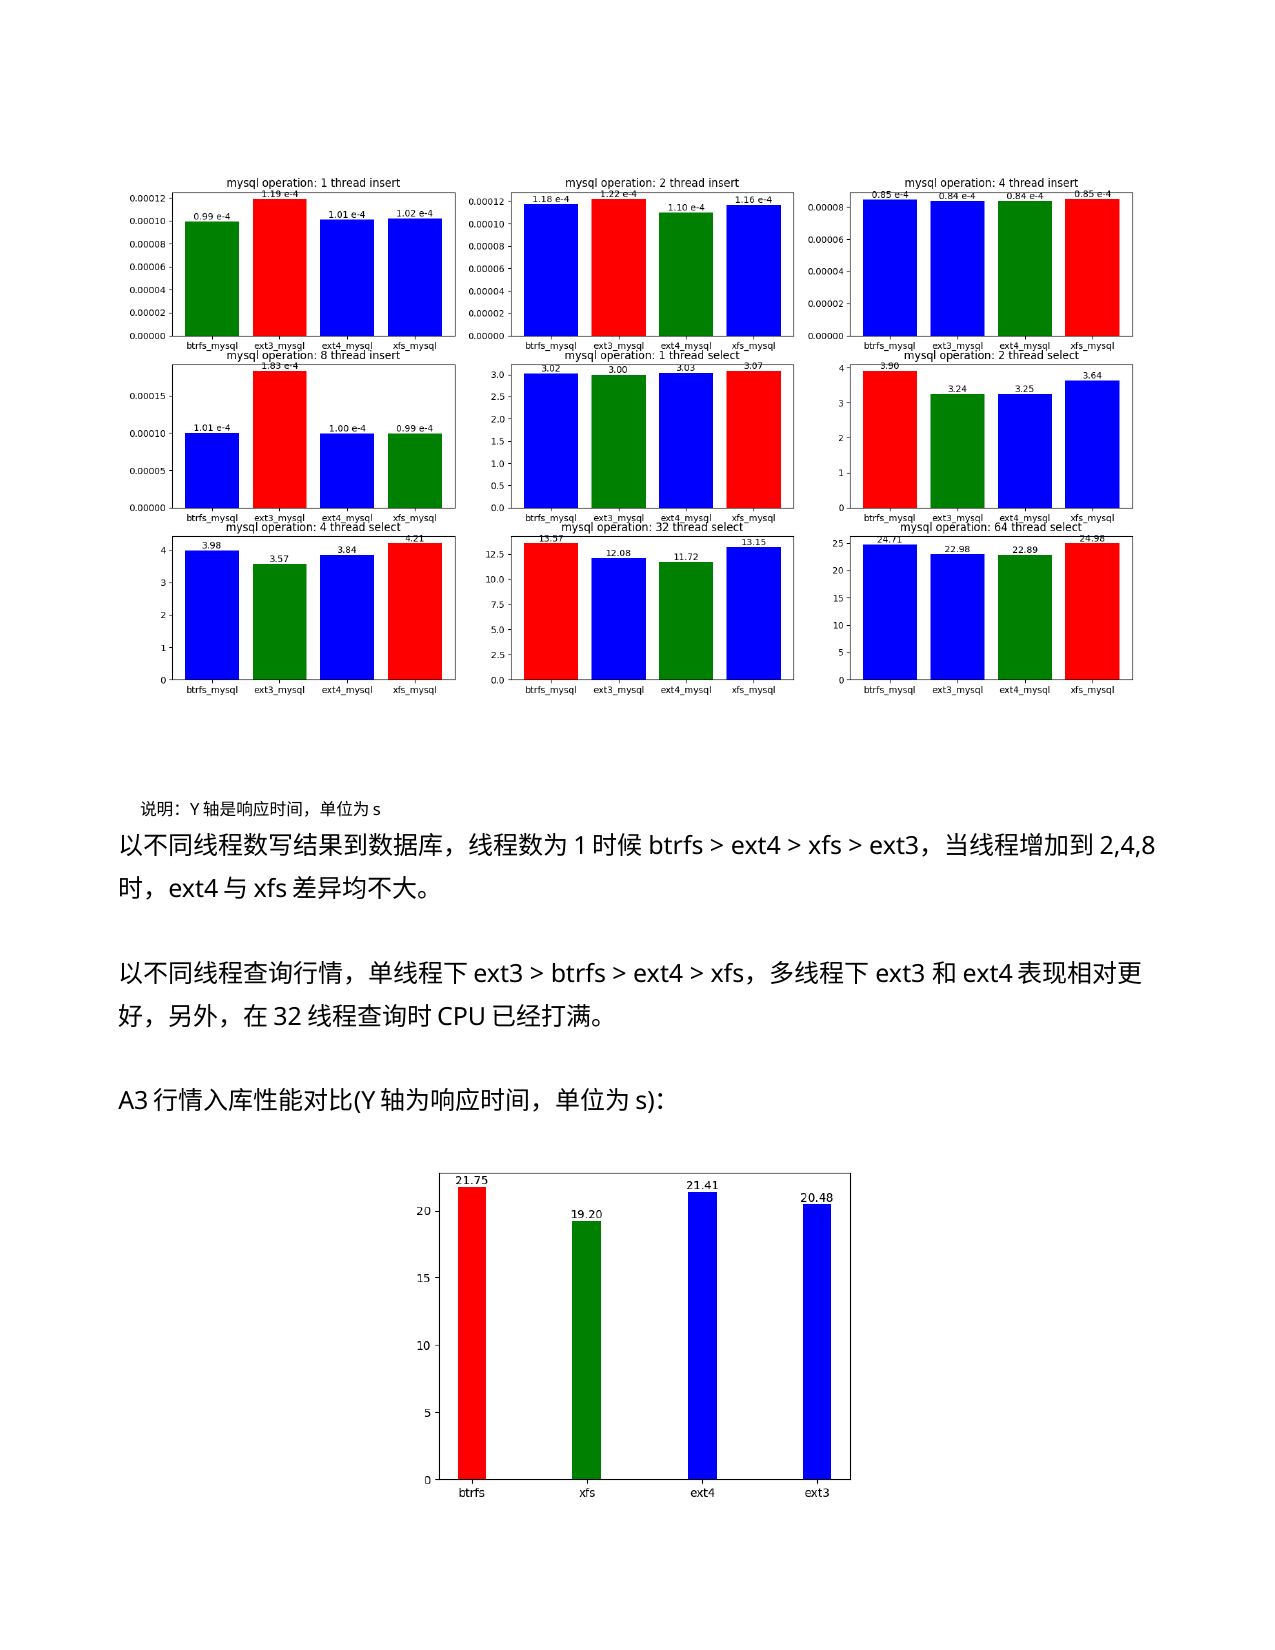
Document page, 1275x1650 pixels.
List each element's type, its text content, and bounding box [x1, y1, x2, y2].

text 说明：Y轴是响应时间，单位为s [118, 796, 1157, 821]
picture [372, 1124, 903, 1523]
text 以不同线程查询行情，单线程下ext3 > btrfs > ext4 > xfs，多线程下 ext3 和 ext4表现相对更好，另外，在32线程查询时CPU已经打满。 [118, 953, 1157, 1033]
text A3行情入库性能对比(Y轴为响应时间，单位为s)： [118, 1081, 1157, 1117]
text 以不同线程数写结果到数据库，线程数为1时候 btrfs > ext4 > xfs > ext3，当线程增加到2,4,8时，ext4与xfs差异均不大。 [118, 825, 1157, 905]
picture [17, 116, 1256, 749]
